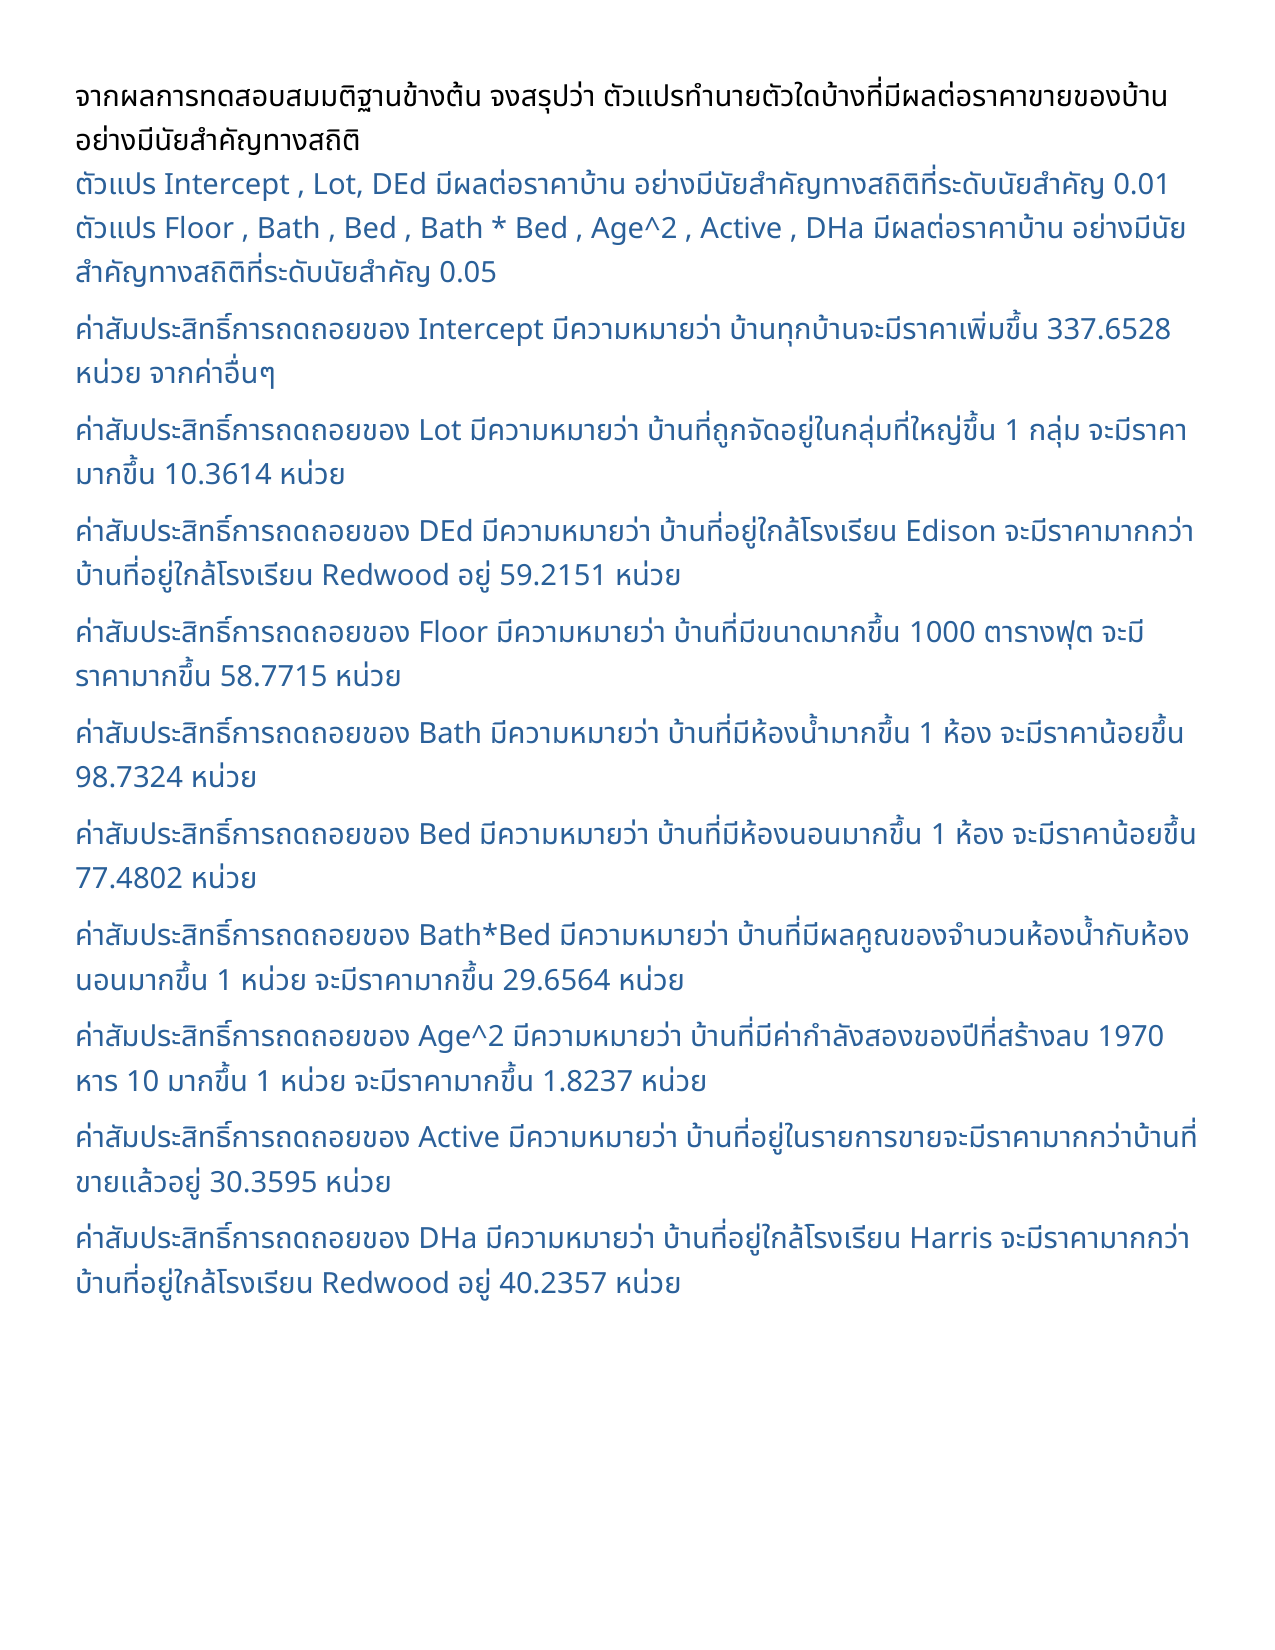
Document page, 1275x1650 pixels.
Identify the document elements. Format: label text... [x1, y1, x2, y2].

text ค่าสัมประสิทธิ์การถดถอยของ Floor มีความหมายว่า บ้านที่มีขนาดมากขึ้น 1000 ตารางฟุต จะมีราคามากขึ้น 58.7715 หน่วย [75, 611, 1200, 700]
list ตัวแปร Floor , Bath , Bed , Bath * Bed , Age^2 , Active , DHa มีผลต่อราคาบ้าน อย่างมีนัยสำคัญทางสถิติที่ระดับนัยสำคัญ 0.05 [75, 207, 1200, 296]
text ค่าสัมประสิทธิ์การถดถอยของ Bed มีความหมายว่า บ้านที่มีห้องนอนมากขึ้น 1 ห้อง จะมีราคาน้อยขึ้น 77.4802 หน่วย [75, 813, 1200, 902]
text ค่าสัมประสิทธิ์การถดถอยของ Age^2 มีความหมายว่า บ้านที่มีค่ากำลังสองของปีที่สร้างลบ 1970 หาร 10 มากขึ้น 1 หน่วย จะมีราคามากขึ้น 1.8237 หน่วย [75, 1016, 1200, 1104]
text ค่าสัมประสิทธิ์การถดถอยของ Bath มีความหมายว่า บ้านที่มีห้องน้ำมากขึ้น 1 ห้อง จะมีราคาน้อยขึ้น 98.7324 หน่วย [75, 712, 1200, 801]
text ค่าสัมประสิทธิ์การถดถอยของ Intercept มีความหมายว่า บ้านทุกบ้านจะมีราคาเพิ่มขึ้น 337.6528 หน่วย จากค่าอื่นๆ [75, 308, 1200, 397]
text ค่าสัมประสิทธิ์การถดถอยของ Bath*Bed มีความหมายว่า บ้านที่มีผลคูณของจำนวนห้องน้ำกับห้องนอนมากขึ้น 1 หน่วย จะมีราคามากขึ้น 29.6564 หน่วย [75, 914, 1200, 1003]
text ค่าสัมประสิทธิ์การถดถอยของ DEd มีความหมายว่า บ้านที่อยู่ใกล้โรงเรียน Edison จะมีราคามากกว่า บ้านที่อยู่ใกล้โรงเรียน Redwood อยู่ 59.2151 หน่วย [75, 510, 1200, 599]
text จากผลการทดสอบสมมติฐานข้างต้น จงสรุปว่า ตัวแปรทำนายตัวใดบ้างที่มีผลต่อราคาขายของบ้าน อย่างมีนัยสำคัญทางสถิติ [75, 75, 1200, 163]
text ค่าสัมประสิทธิ์การถดถอยของ DHa มีความหมายว่า บ้านที่อยู่ใกล้โรงเรียน Harris จะมีราคามากกว่า บ้านที่อยู่ใกล้โรงเรียน Redwood อยู่ 40.2357 หน่วย [75, 1218, 1200, 1306]
text ค่าสัมประสิทธิ์การถดถอยของ Active มีความหมายว่า บ้านที่อยู่ในรายการขายจะมีราคามากกว่าบ้านที่ขายแล้วอยู่ 30.3595 หน่วย [75, 1117, 1200, 1205]
text ค่าสัมประสิทธิ์การถดถอยของ Lot มีความหมายว่า บ้านที่ถูกจัดอยู่ในกลุ่มที่ใหญ่ขึ้น 1 กลุ่ม จะมีราคามากขึ้น 10.3614 หน่วย [75, 409, 1200, 498]
list ตัวแปร Intercept , Lot, DEd มีผลต่อราคาบ้าน อย่างมีนัยสำคัญทางสถิติที่ระดับนัยสำคัญ 0.01 [75, 163, 1200, 207]
